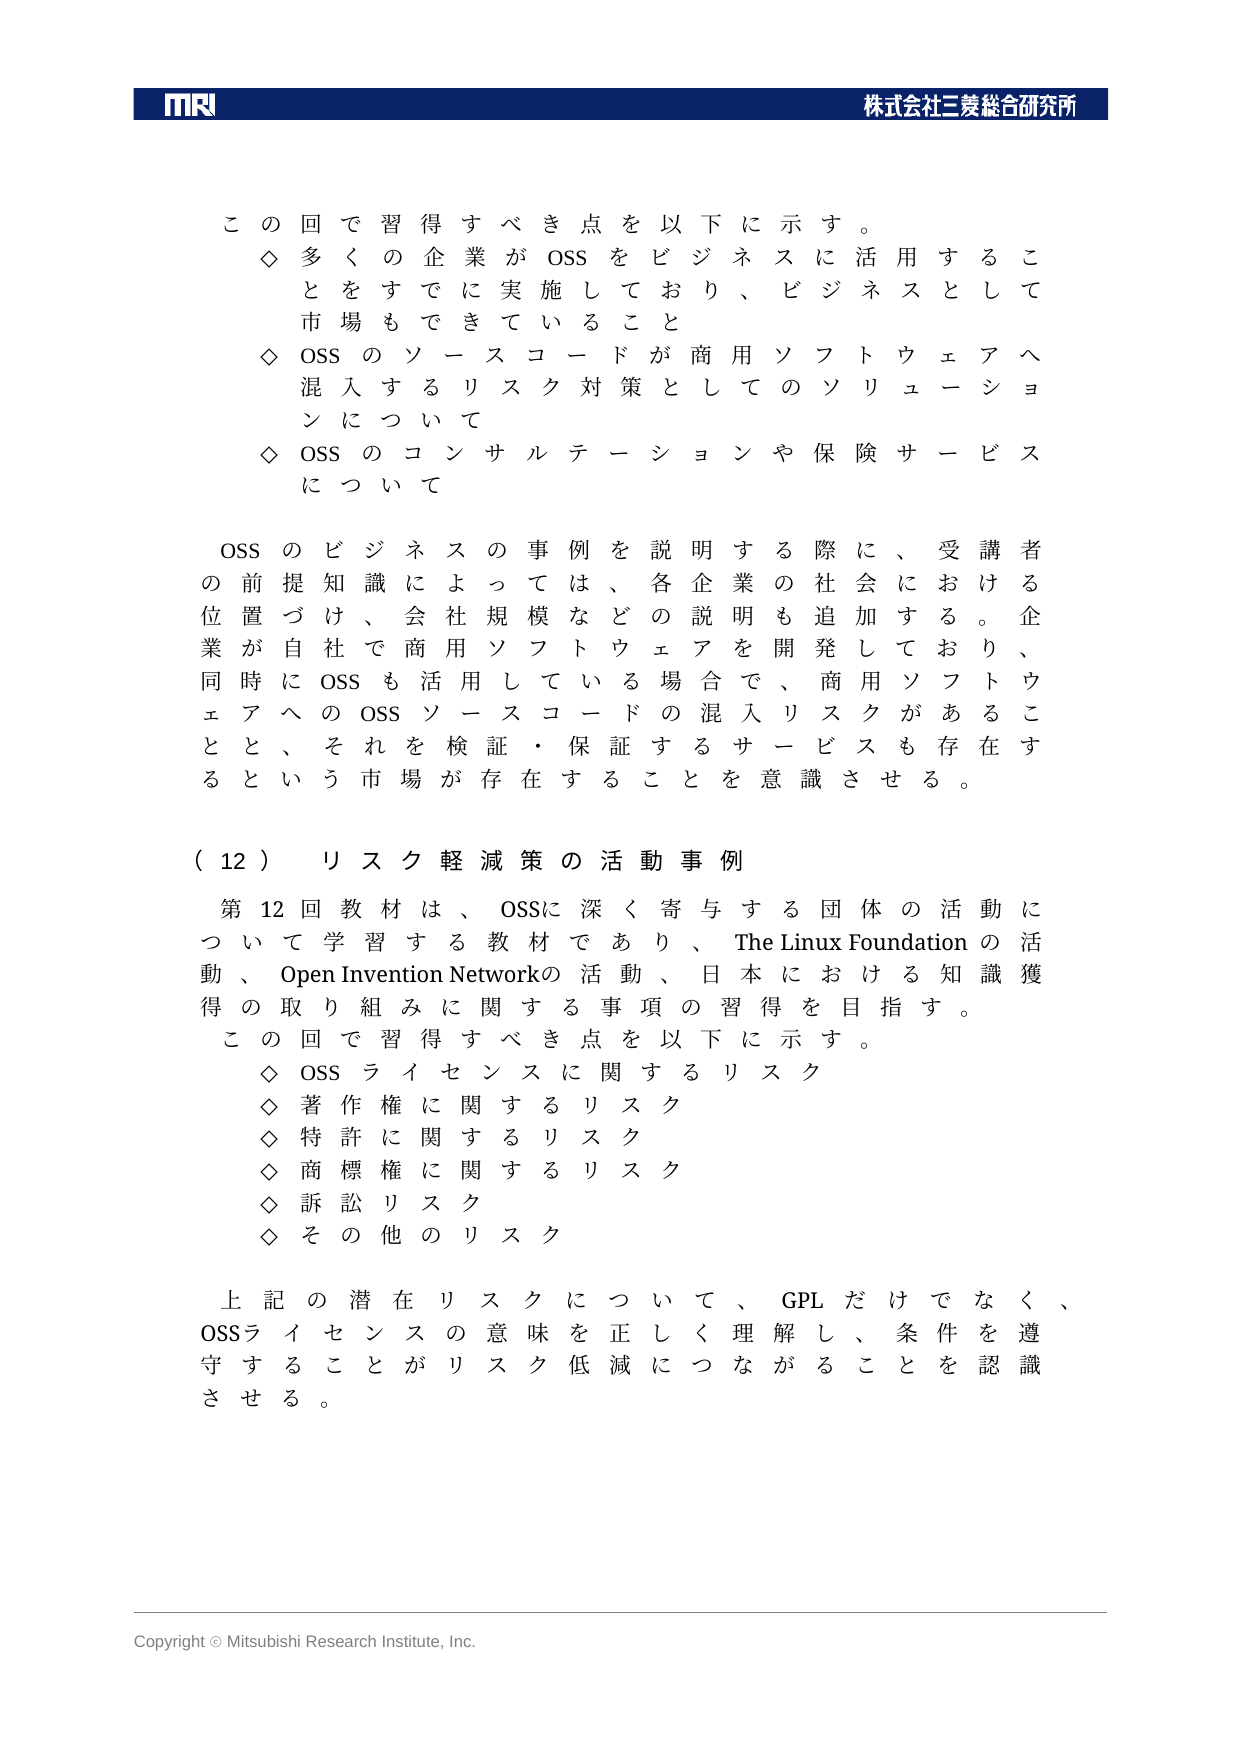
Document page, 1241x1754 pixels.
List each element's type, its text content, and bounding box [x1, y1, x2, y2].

list その他のリスク [240, 1218, 1060, 1250]
text 第12回教材は、OSSに深く寄与する団体の活動について学習する教材であり、The Linux Foundation の活動、Open Invention Networkの活動、日本における知識獲得の取り組みに関する事項の習得を目指す。 [200, 892, 1060, 1022]
list OSSライセンスに関するリスク [240, 1055, 1060, 1087]
list 多くの企業がOSSをビジネスに活用することをすでに実施しており、ビジネスとして市場もできていること [240, 240, 1060, 337]
list 特許に関するリスク [240, 1120, 1060, 1153]
subtitle リスク軽減策の活動事例 [180, 827, 1060, 892]
text この回で習得すべき点を以下に示す。 [200, 207, 1060, 240]
text 上記の潜在リスクについて、GPLだけでなく、OSSライセンスの意味を正しく理解し、条件を遵守することがリスク低減につながることを認識させる。 [200, 1283, 1060, 1413]
text OSSのビジネスの事例を説明する際に、受講者の前提知識によっては、各企業の社会における位置づけ、会社規模などの説明も追加する。企業が自社で商用ソフトウェアを開発しており、同時にOSSも活用している場合で、商用ソフトウェアへのOSSソースコードの混入リスクがあることと、それを検証・保証するサービスも存在するという市場が存在することを意識させる。 [200, 533, 1060, 827]
text この回で習得すべき点を以下に示す。 [200, 1022, 1060, 1055]
list OSSのコンサルテーションや保険サービスについて [240, 435, 1060, 501]
list 商標権に関するリスク [240, 1153, 1060, 1185]
picture [133, 88, 1109, 120]
list 著作権に関するリスク [240, 1087, 1060, 1120]
list 訴訟リスク [240, 1185, 1060, 1218]
list OSSのソースコードが商用ソフトウェアへ混入するリスク対策としてのソリューションについて [240, 337, 1060, 435]
